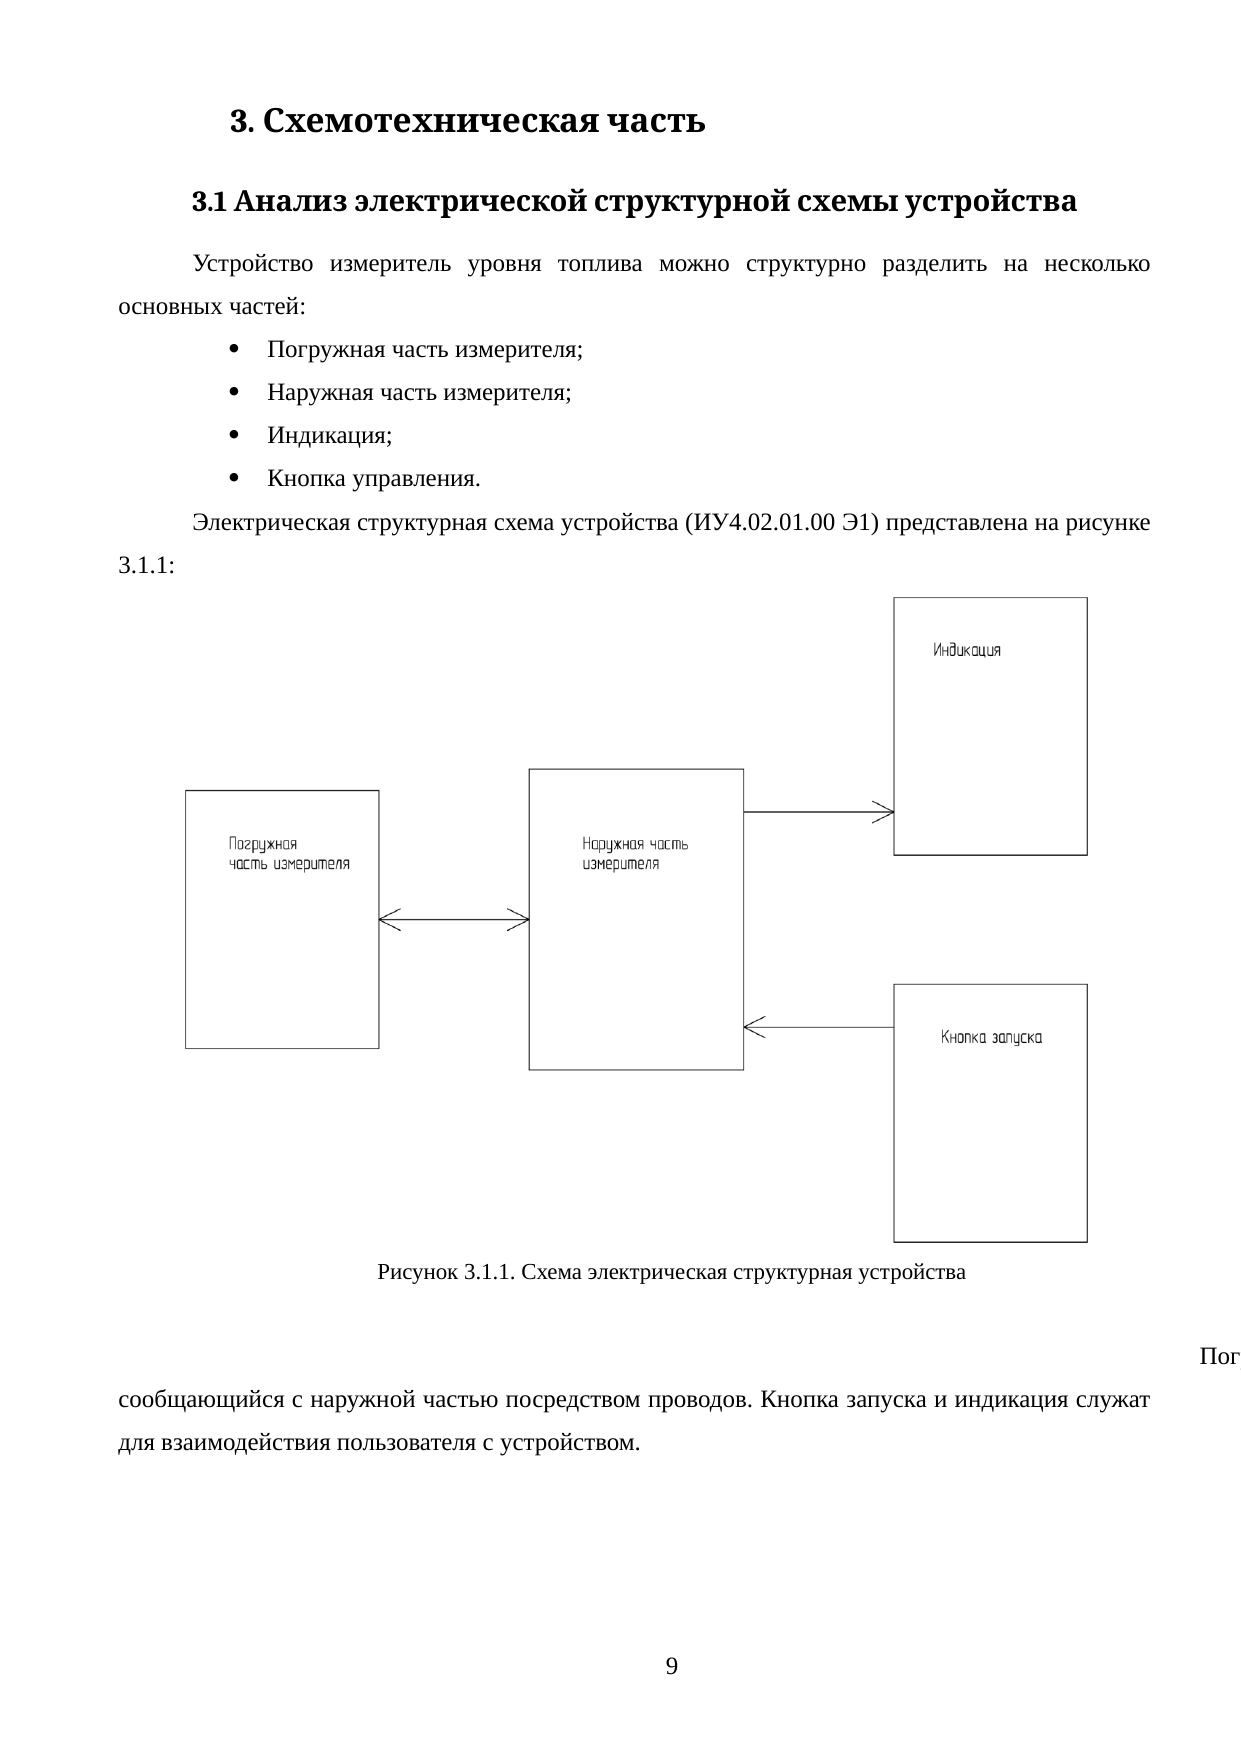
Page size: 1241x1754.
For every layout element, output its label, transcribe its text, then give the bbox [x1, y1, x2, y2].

subtitle 3. Схемотехническая часть [118, 102, 1152, 141]
list Кнопка управления. [229, 463, 1152, 492]
text Погружная часть измерителья представляет собой открытый конденсатор, сообщающийся с наружной частью посредством проводов. Кнопка запуска и индикация служат для взаимодействия пользователя с устройством. [118, 1341, 1152, 1456]
list Индикация; [229, 420, 1152, 449]
subtitle 3.1 Анализ электрической структурной схемы устройства [118, 185, 1152, 218]
list Погружная часть измерителя; [229, 334, 1152, 363]
text Рисунок 3.1.1. Схема электрическая структурная устройства [118, 636, 1152, 1285]
text Устройство измеритель уровня топлива можно структурно разделить на несколько основных частей: [118, 248, 1152, 320]
picture [181, 592, 1089, 1246]
list Наружная часть измерителя; [229, 377, 1152, 406]
text Электрическая структурная схема устройства (ИУ4.02.01.00 Э1) представлена на рисунке 3.1.1: [118, 507, 1152, 578]
